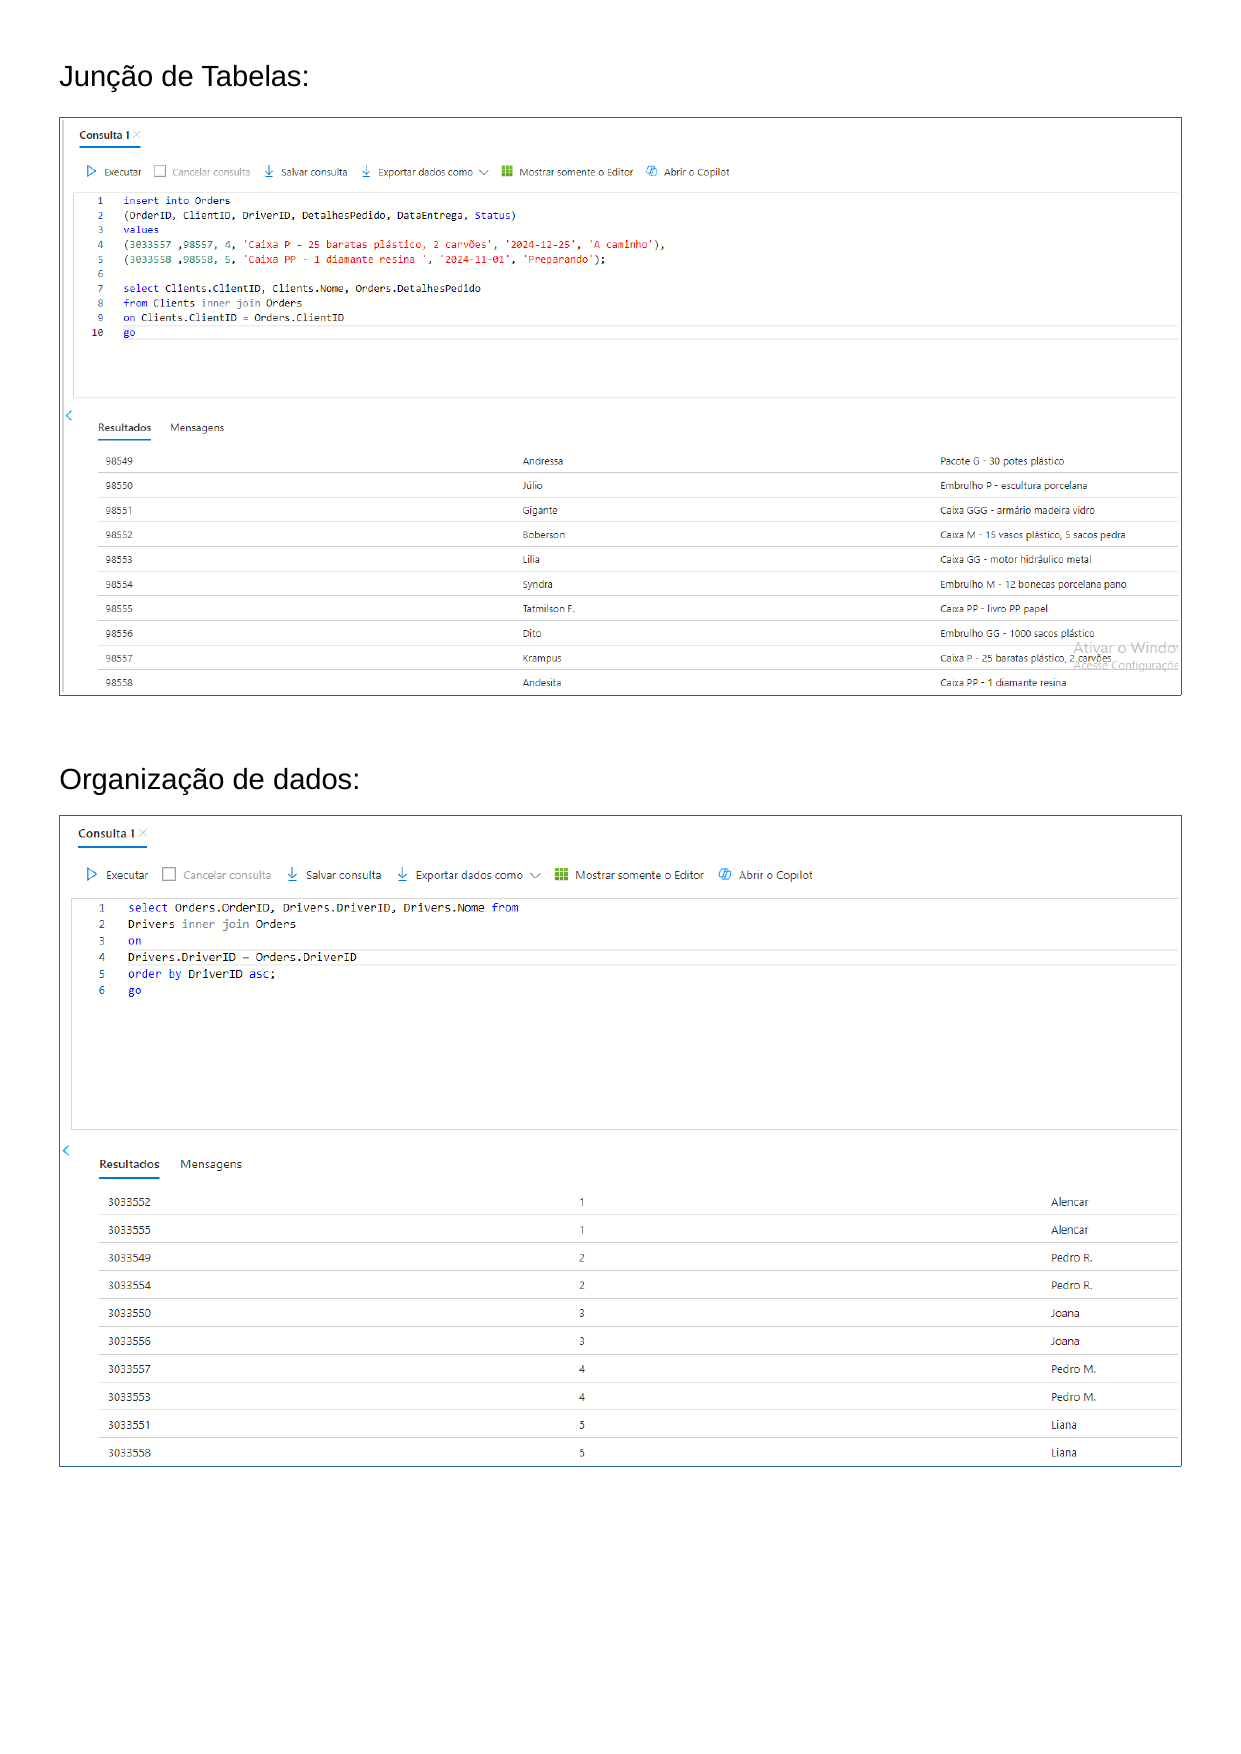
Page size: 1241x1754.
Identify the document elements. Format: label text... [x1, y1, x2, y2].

picture [62, 120, 1179, 692]
picture [62, 817, 1179, 1463]
text Junção de Tabelas: [59, 59, 1181, 93]
text Organização de dados: [59, 762, 1181, 796]
